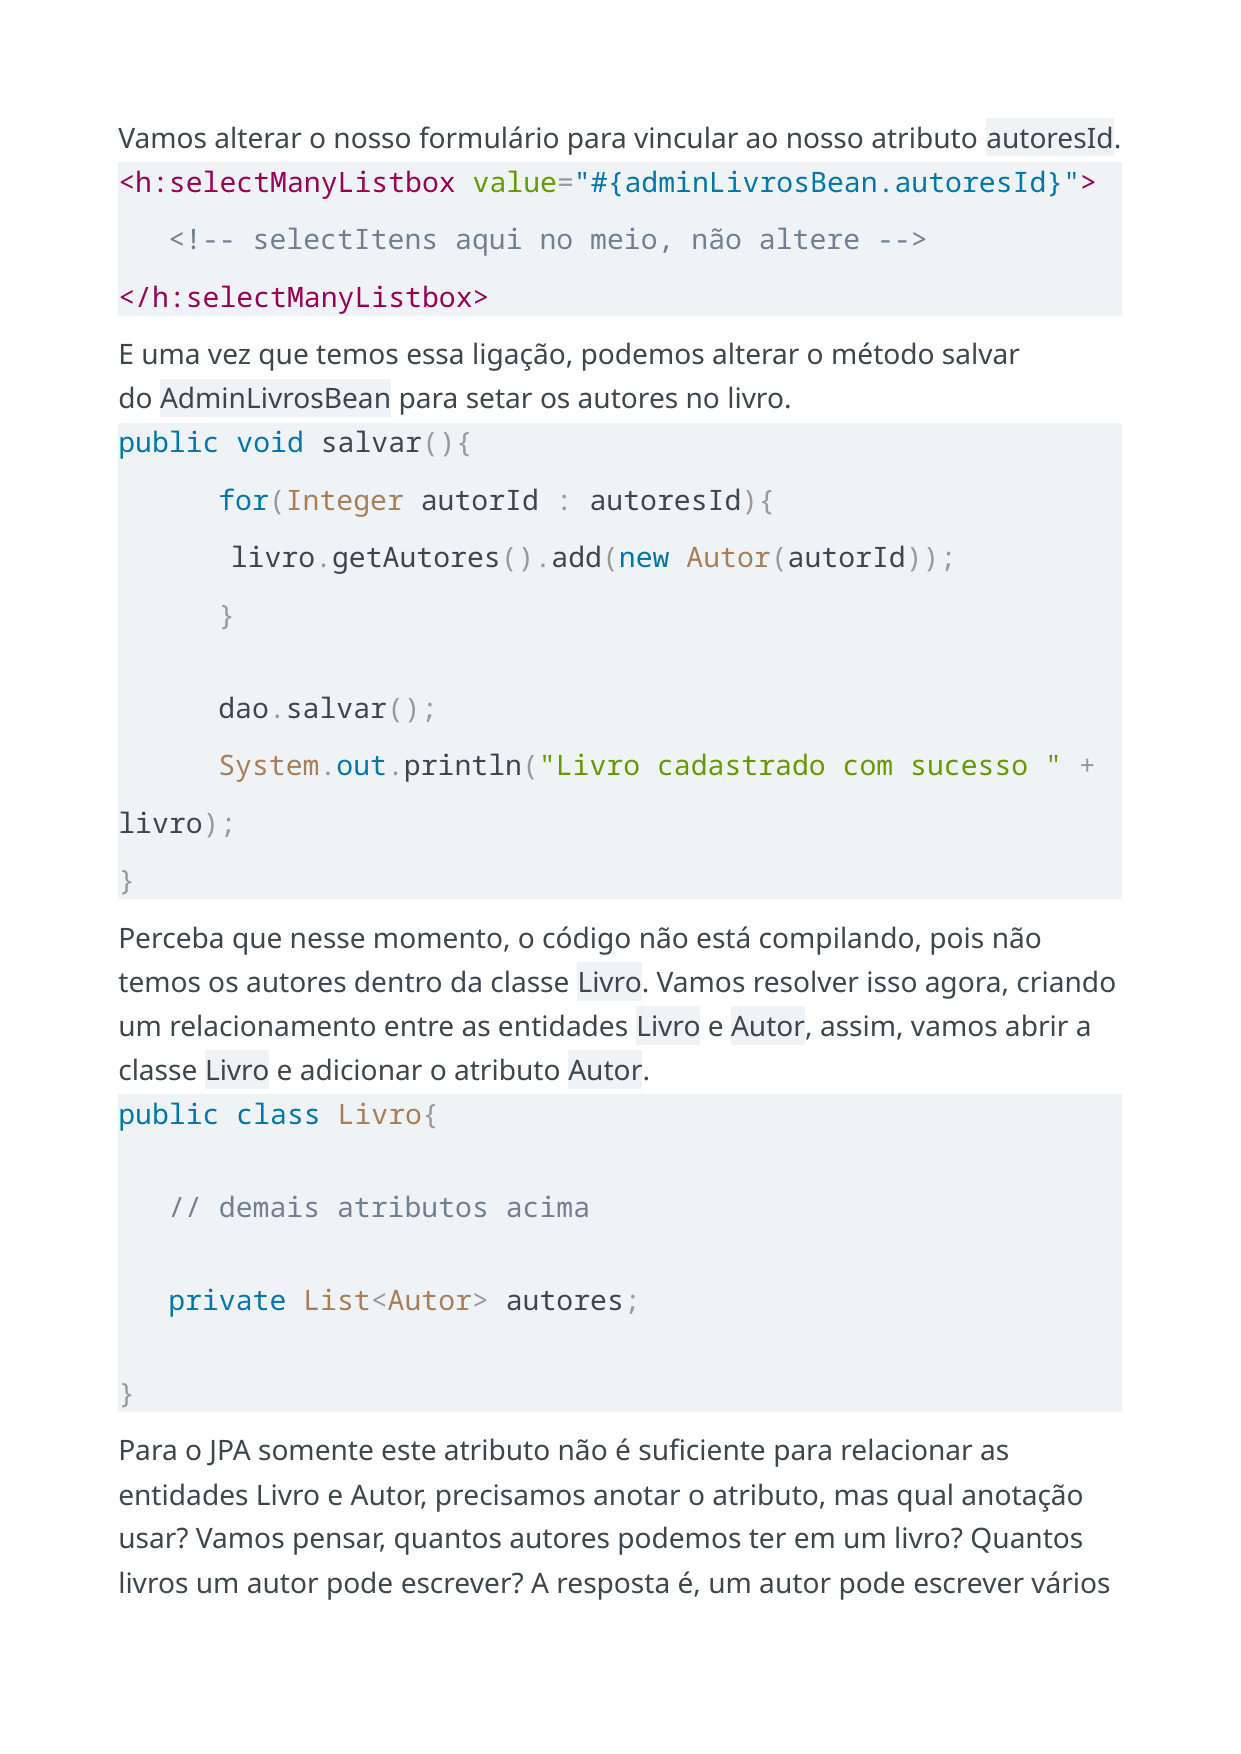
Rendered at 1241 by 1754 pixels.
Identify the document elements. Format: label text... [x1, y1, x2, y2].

text Vamos alterar o nosso formulário para vincular ao nosso atributo autoresId. [118, 118, 1122, 156]
text System.out.println("Livro cadastrado com sucesso " + livro); [118, 746, 1122, 842]
text public void salvar(){ [118, 423, 1122, 461]
text } [118, 861, 1122, 899]
text // demais atributos acima [118, 1187, 1122, 1226]
text <h:selectManyListbox value="#{adminLivrosBean.autoresId}"> [118, 162, 1122, 201]
text public class Livro{ [118, 1094, 1122, 1133]
text Perceba que nesse momento, o código não está compilando, pois não temos os autores dentro da classe Livro. Vamos resolver isso agora, criando um relacionamento entre as entidades Livro e Autor, assim, vamos abrir a classe Livro e adicionar o atributo Autor. [118, 918, 1122, 1089]
text Para o JPA somente este atributo não é suficiente para relacionar as entidades Livro e Autor, precisamos anotar o atributo, mas qual anotação usar? Vamos pensar, quantos autores podemos ter em um livro? Quantos livros um autor pode escrever? A resposta é, um autor pode escrever vários [118, 1431, 1122, 1601]
text livro.getAutores().add(new Autor(autorId)); [118, 538, 1122, 576]
text </h:selectManyListbox> [118, 277, 1122, 316]
text <!-- selectItens aqui no meio, não altere --> [118, 220, 1122, 258]
text } [118, 595, 1122, 634]
text E uma vez que temos essa ligação, podemos alterar o método salvar do AdminLivrosBean para setar os autores no livro. [118, 335, 1122, 417]
text private List<Autor> autores; [118, 1280, 1122, 1319]
text } [118, 1373, 1122, 1412]
text dao.salvar(); [118, 688, 1122, 727]
text for(Integer autorId : autoresId){ [118, 480, 1122, 519]
